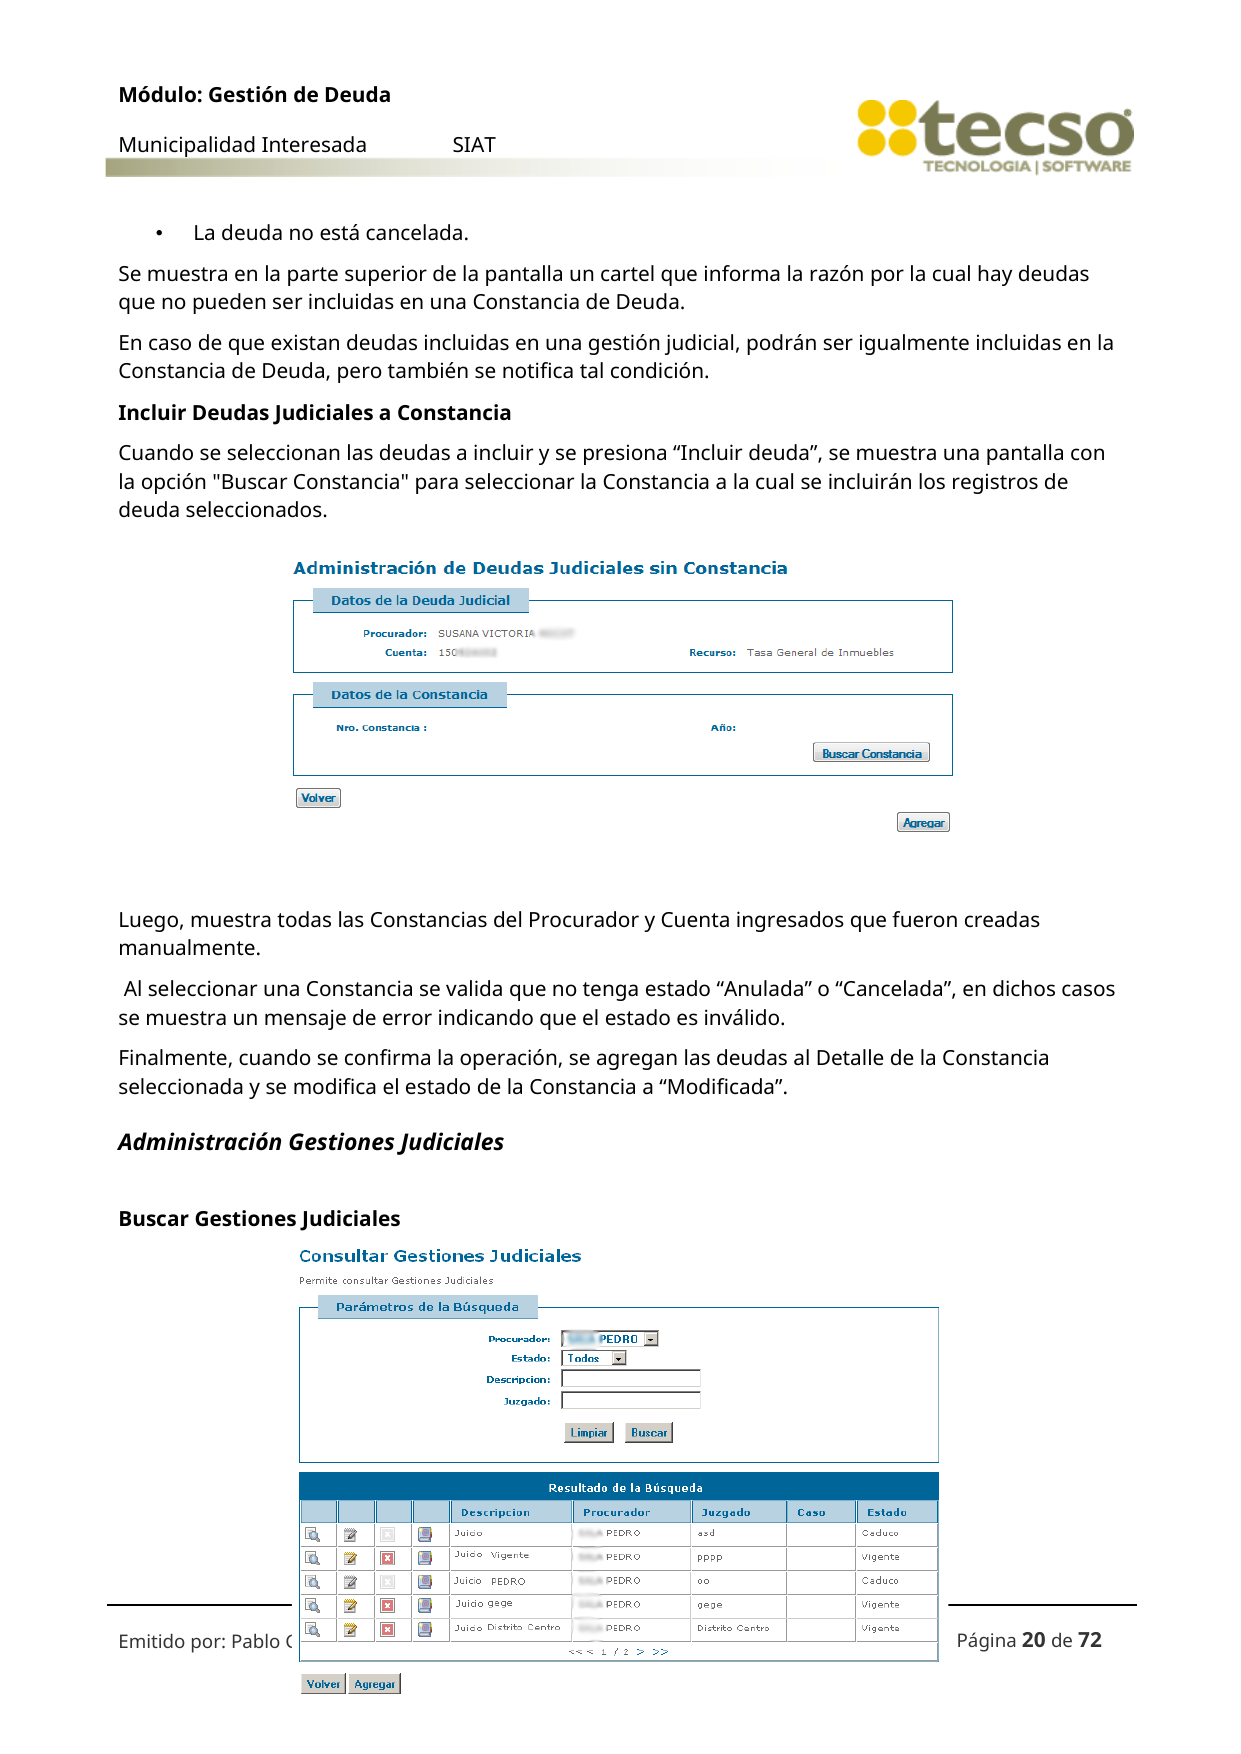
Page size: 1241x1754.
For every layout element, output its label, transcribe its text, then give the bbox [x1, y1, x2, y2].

text Finalmente, cuando se confirma la operación, se agregan las deudas al Detalle de la Constancia seleccionada y se modifica el estado de la Constancia a “Modificada”. [118, 1043, 1122, 1100]
picture [291, 1244, 949, 1704]
text Cuando se seleccionan las deudas a incluir y se presiona “Incluir deuda”, se muestra una pantalla con la opción "Buscar Constancia" para seleccionar la Constancia a la cual se incluirán los registros de deuda seleccionados. [118, 438, 1122, 524]
subtitle Administración Gestiones Judiciales [118, 1125, 1122, 1157]
text En caso de que existan deudas incluidas en una gestión judicial, podrán ser igualmente incluidas en la Constancia de Deuda, pero también se notifica tal condición. [118, 328, 1122, 385]
list La deuda no está cancelada. [156, 218, 1122, 246]
text Al seleccionar una Constancia se valida que no tenga estado “Anulada” o “Cancelada”, en dichos casos se muestra un mensaje de error indicando que el estado es inválido. [118, 974, 1122, 1031]
text Luego, muestra todas las Constancias del Procurador y Cuenta ingresados que fueron creadas manualmente. [118, 905, 1122, 962]
text Se muestra en la parte superior de la pantalla un cartel que informa la razón por la cual hay deudas que no pueden ser incluidas en una Constancia de Deuda. [118, 259, 1122, 316]
picture [282, 556, 959, 844]
text Incluir Deudas Judiciales a Constancia [118, 398, 1122, 426]
text Buscar Gestiones Judiciales [118, 1204, 1122, 1232]
picture [105, 100, 1134, 177]
